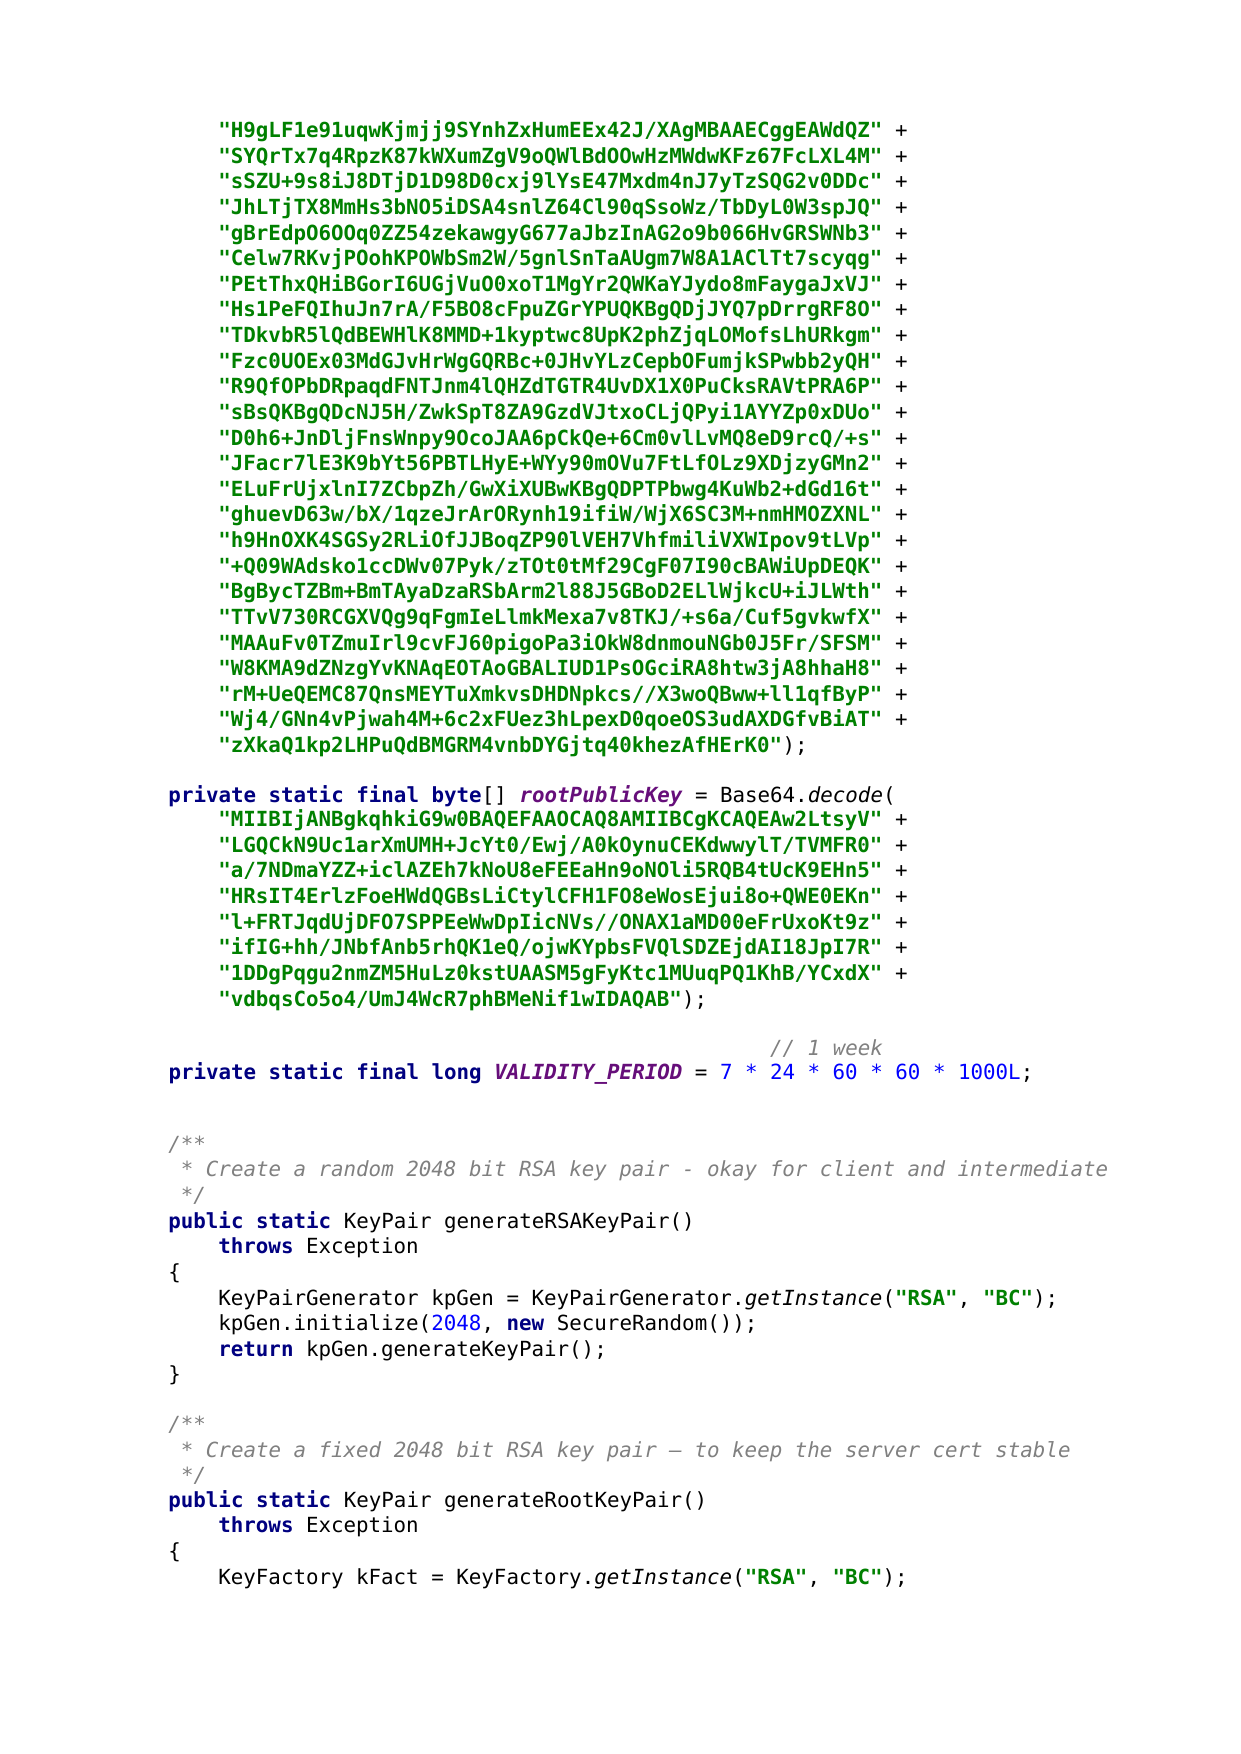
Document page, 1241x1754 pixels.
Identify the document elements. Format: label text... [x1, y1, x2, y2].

text "1DDgPqgu2nmZM5HuLz0kstUAASM5gFyKtc1MUuqPQ1KhB/YCxdX" + [118, 961, 1122, 987]
text "Wj4/GNn4vPjwah4M+6c2xFUez3hLpexD0qoeOS3udAXDGfvBiAT" + [118, 707, 1122, 733]
text throws Exception [118, 1513, 1122, 1539]
text /** [118, 1412, 1122, 1438]
text "ELuFrUjxlnI7ZCbpZh/GwXiXUBwKBgQDPTPbwg4KuWb2+dGd16t" + [118, 477, 1122, 502]
text "PEtThxQHiBGorI6UGjVuO0xoT1MgYr2QWKaYJydo8mFaygaJxVJ" + [118, 272, 1122, 297]
text "a/7NDmaYZZ+iclAZEh7kNoU8eFEEaHn9oNOli5RQB4tUcK9EHn5" + [118, 858, 1122, 884]
text "JFacr7lE3K9bYt56PBTLHyE+WYy90mOVu7FtLfOLz9XDjzyGMn2" + [118, 451, 1122, 477]
text "gBrEdpO6OOq0ZZ54zekawgyG677aJbzInAG2o9b066HvGRSWNb3" + [118, 221, 1122, 246]
text "MIIBIjANBgkqhkiG9w0BAQEFAAOCAQ8AMIIBCgKCAQEAw2LtsyV" + [118, 807, 1122, 833]
text { [118, 1539, 1122, 1565]
text "W8KMA9dZNzgYvKNAqEOTAoGBALIUD1PsOGciRA8htw3jA8hhaH8" + [118, 656, 1122, 682]
text "sBsQKBgQDcNJ5H/ZwkSpT8ZA9GzdVJtxoCLjQPyi1AYYZp0xDUo" + [118, 400, 1122, 426]
text "HRsIT4ErlzFoeHWdQGBsLiCtylCFH1FO8eWosEjui8o+QWE0EKn" + [118, 884, 1122, 910]
text "SYQrTx7q4RpzK87kWXumZgV9oQWlBdOOwHzMWdwKFz67FcLXL4M" + [118, 144, 1122, 169]
text "H9gLF1e91uqwKjmjj9SYnhZxHumEEx42J/XAgMBAAECggEAWdQZ" + [118, 118, 1122, 144]
text "ghuevD63w/bX/1qzeJrArORynh19ifiW/WjX6SC3M+nmHMOZXNL" + [118, 502, 1122, 528]
text "D0h6+JnDljFnsWnpy9OcoJAA6pCkQe+6Cm0vlLvMQ8eD9rcQ/+s" + [118, 426, 1122, 451]
text * Create a fixed 2048 bit RSA key pair – to keep the server cert stable [118, 1438, 1122, 1463]
text // 1 week [118, 1036, 1122, 1060]
text "sSZU+9s8iJ8DTjD1D98D0cxj9lYsE47Mxdm4nJ7yTzSQG2v0DDc" + [118, 169, 1122, 195]
text "+Q09WAdsko1ccDWv07Pyk/zTOt0tMf29CgF07I90cBAWiUpDEQK" + [118, 554, 1122, 579]
text "ifIG+hh/JNbfAnb5rhQK1eQ/ojwKYpbsFVQlSDZEjdAI18JpI7R" + [118, 935, 1122, 961]
text return kpGen.generateKeyPair(); [118, 1337, 1122, 1362]
text "Fzc0UOEx03MdGJvHrWgGQRBc+0JHvYLzCepbOFumjkSPwbb2yQH" + [118, 349, 1122, 374]
text "MAAuFv0TZmuIrl9cvFJ60pigoPa3iOkW8dnmouNGb0J5Fr/SFSM" + [118, 631, 1122, 656]
text KeyPairGenerator kpGen = KeyPairGenerator.getInstance("RSA", "BC"); [118, 1286, 1122, 1311]
text "R9QfOPbDRpaqdFNTJnm4lQHZdTGTR4UvDX1X0PuCksRAVtPRA6P" + [118, 374, 1122, 400]
text "l+FRTJqdUjDFO7SPPEeWwDpIicNVs//ONAX1aMD00eFrUxoKt9z" + [118, 910, 1122, 935]
text { [118, 1260, 1122, 1286]
text "h9HnOXK4SGSy2RLiOfJJBoqZP90lVEH7VhfmiliVXWIpov9tLVp" + [118, 528, 1122, 554]
text kpGen.initialize(2048, new SecureRandom()); [118, 1311, 1122, 1337]
text private static final byte[] rootPublicKey = Base64.decode( [118, 783, 1122, 807]
text "zXkaQ1kp2LHPuQdBMGRM4vnbDYGjtq40khezAfHErK0"); [118, 733, 1122, 759]
text "rM+UeQEMC87QnsMEYTuXmkvsDHDNpkcs//X3woQBww+ll1qfByP" + [118, 682, 1122, 707]
text "Celw7RKvjPOohKPOWbSm2W/5gnlSnTaAUgm7W8A1AClTt7scyqg" + [118, 246, 1122, 272]
text "Hs1PeFQIhuJn7rA/F5BO8cFpuZGrYPUQKBgQDjJYQ7pDrrgRF8O" + [118, 297, 1122, 323]
text */ [118, 1183, 1122, 1209]
text "TDkvbR5lQdBEWHlK8MMD+1kyptwc8UpK2phZjqLOMofsLhURkgm" + [118, 323, 1122, 349]
text public static KeyPair generateRootKeyPair() [118, 1488, 1122, 1513]
text "vdbqsCo5o4/UmJ4WcR7phBMeNif1wIDAQAB"); [118, 987, 1122, 1012]
text * Create a random 2048 bit RSA key pair - okay for client and intermediate [118, 1157, 1122, 1183]
text "BgBycTZBm+BmTAyaDzaRSbArm2l88J5GBoD2ELlWjkcU+iJLWth" + [118, 579, 1122, 605]
text "LGQCkN9Uc1arXmUMH+JcYt0/Ewj/A0kOynuCEKdwwylT/TVMFR0" + [118, 833, 1122, 858]
text private static final long VALIDITY_PERIOD = 7 * 24 * 60 * 60 * 1000L; [118, 1060, 1122, 1084]
text KeyFactory kFact = KeyFactory.getInstance("RSA", "BC"); [118, 1565, 1122, 1590]
text throws Exception [118, 1234, 1122, 1260]
text /** [118, 1132, 1122, 1157]
text public static KeyPair generateRSAKeyPair() [118, 1209, 1122, 1234]
text "TTvV730RCGXVQg9qFgmIeLlmkMexa7v8TKJ/+s6a/Cuf5gvkwfX" + [118, 605, 1122, 631]
text "JhLTjTX8MmHs3bNO5iDSA4snlZ64Cl90qSsoWz/TbDyL0W3spJQ" + [118, 195, 1122, 221]
text */ [118, 1463, 1122, 1488]
text } [118, 1362, 1122, 1388]
